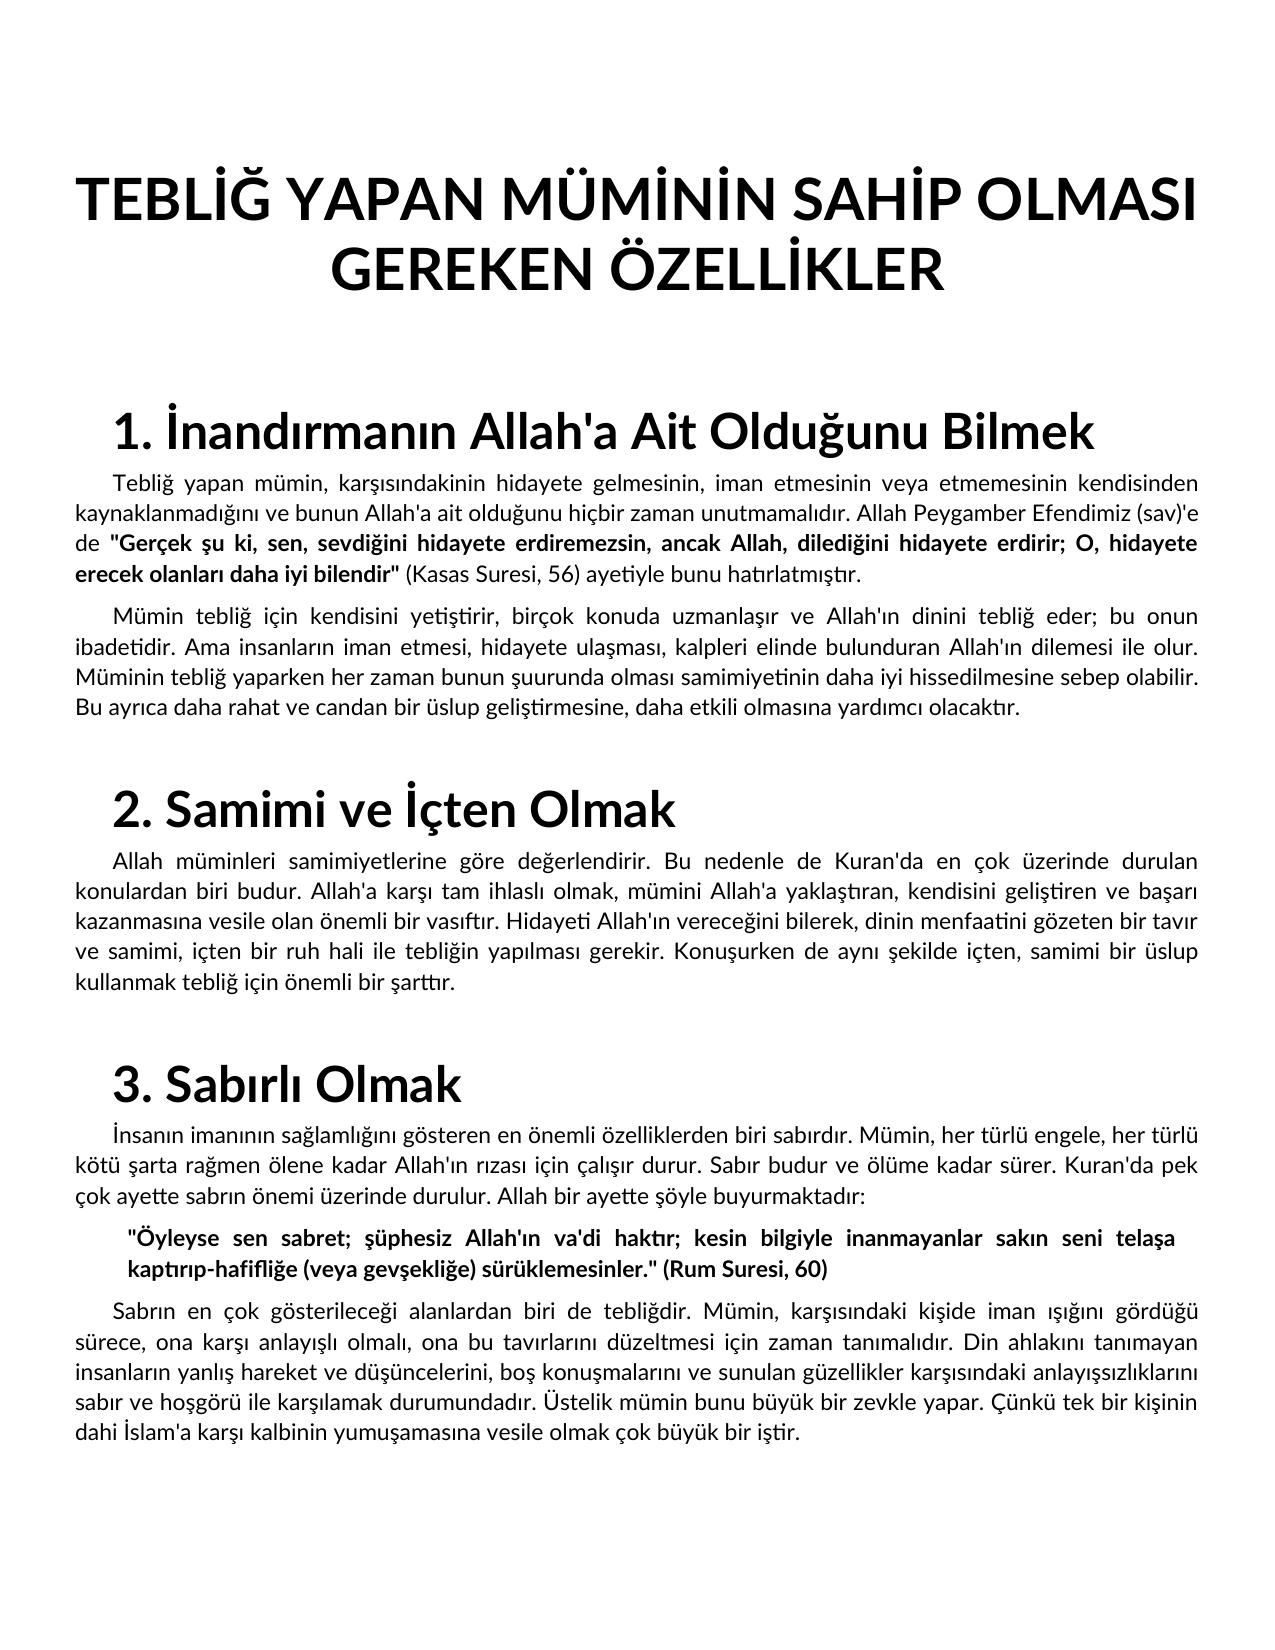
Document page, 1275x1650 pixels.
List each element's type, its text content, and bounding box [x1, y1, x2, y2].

text Allah müminleri samimiyetlerine göre değerlendirir. Bu nedenle de Kuran'da en çok üzerinde durulan konulardan biri budur. Allah'a karşı tam ihlaslı olmak, mümini Allah'a yaklaştıran, kendisini geliştiren ve başarı kazanmasına vesile olan önemli bir vasıftır. Hidayeti Allah'ın vereceğini bilerek, dinin menfaatini gözeten bir tavır ve samimi, içten bir ruh hali ile tebliğin yapılması gerekir. Konuşurken de aynı şekilde içten, samimi bir üslup kullanmak tebliğ için önemli bir şarttır. [75, 846, 1200, 995]
subtitle 2. Samimi ve İçten Olmak [112, 778, 1200, 838]
subtitle 3. Sabırlı Olmak [112, 1053, 1200, 1113]
text "Öyleyse sen sabret; şüphesiz Allah'ın va'di haktır; kesin bilgiyle inanmayanlar sakın seni telaşa kaptırıp-hafifliğe (veya gevşekliğe) sürüklemesinler." (Rum Suresi, 60) [127, 1224, 1177, 1282]
text İnsanın imanının sağlamlığını gösteren en önemli özelliklerden biri sabırdır. Mümin, her türlü engele, her türlü kötü şarta rağmen ölene kadar Allah'ın rızası için çalışır durur. Sabır budur ve ölüme kadar sürer. Kuran'da pek çok ayette sabrın önemi üzerinde durulur. Allah bir ayette şöyle buyurmaktadır: [75, 1121, 1200, 1209]
subtitle 1. İnandırmanın Allah'a Ait Olduğunu Bilmek [112, 400, 1200, 460]
text Mümin tebliğ için kendisini yetiştirir, birçok konuda uzmanlaşır ve Allah'ın dinini tebliğ eder; bu onun ibadetidir. Ama insanların iman etmesi, hidayete ulaşması, kalpleri elinde bulunduran Allah'ın dilemesi ile olur. Müminin tebliğ yaparken her zaman bunun şuurunda olması samimiyetinin daha iyi hissedilmesine sebep olabilir. Bu ayrıca daha rahat ve candan bir üslup geliştirmesine, daha etkili olmasına yardımcı olacaktır. [75, 602, 1200, 720]
text Sabrın en çok gösterileceği alanlardan biri de tebliğdir. Mümin, karşısındaki kişide iman ışığını gördüğü sürece, ona karşı anlayışlı olmalı, ona bu tavırlarını düzeltmesi için zaman tanımalıdır. Din ahlakını tanımayan insanların yanlış hareket ve düşüncelerini, boş konuşmalarını ve sunulan güzellikler karşısındaki anlayışsızlıklarını sabır ve hoşgörü ile karşılamak durumundadır. Üstelik mümin bunu büyük bir zevkle yapar. Çünkü tek bir kişinin dahi İslam'a karşı kalbinin yumuşamasına vesile olmak çok büyük bir iştir. [75, 1297, 1200, 1445]
subtitle TEBLİĞ YAPAN MÜMİNİN SAHİP OLMASI GEREKEN ÖZELLİKLER [75, 162, 1200, 302]
text Tebliğ yapan mümin, karşısındakinin hidayete gelmesinin, iman etmesinin veya etmemesinin kendisinden kaynaklanmadığını ve bunun Allah'a ait olduğunu hiçbir zaman unutmamalıdır. Allah Peygamber Efendimiz (sav)'e de "Gerçek şu ki, sen, sevdiğini hidayete erdiremezsin, ancak Allah, dilediğini hidayete erdirir; O, hidayete erecek olanları daha iyi bilendir" (Kasas Suresi, 56) ayetiyle bunu hatırlatmıştır. [75, 469, 1200, 587]
